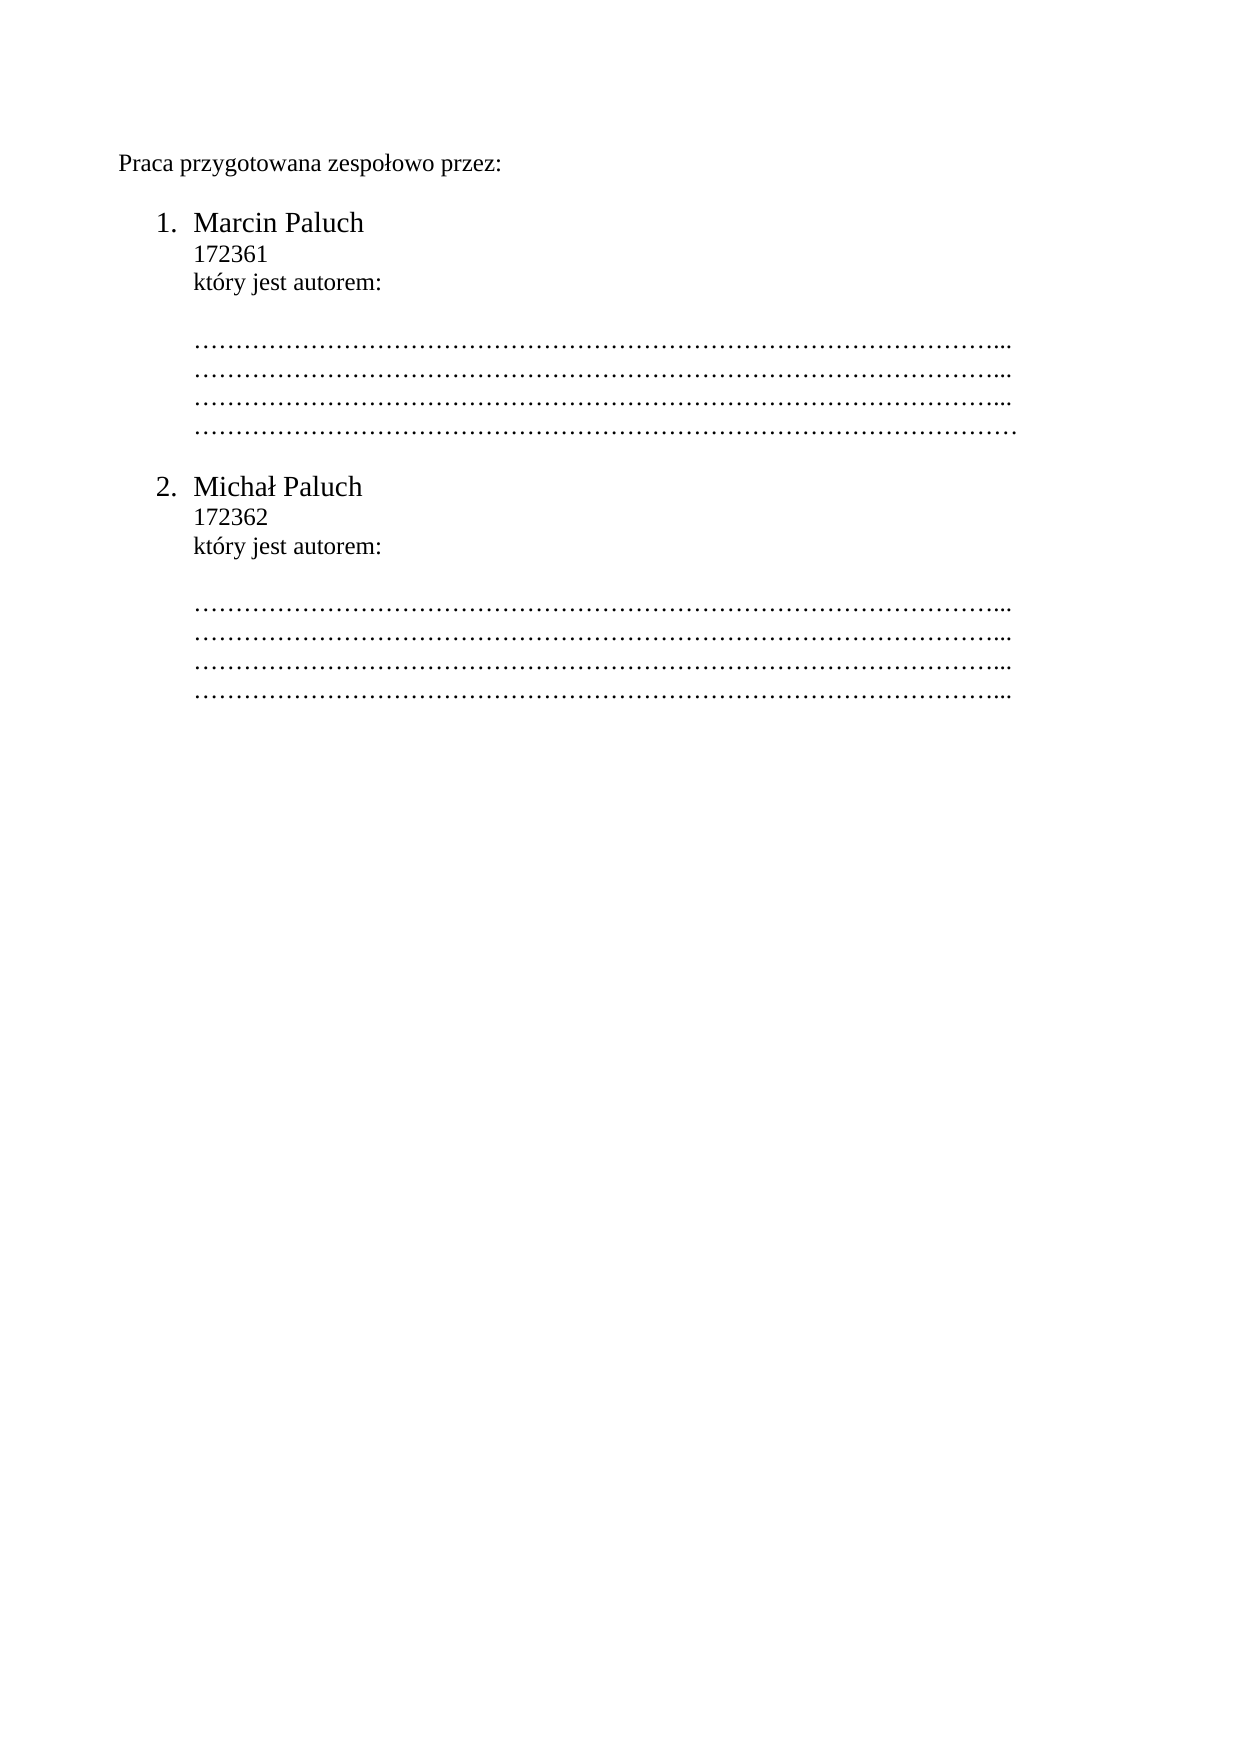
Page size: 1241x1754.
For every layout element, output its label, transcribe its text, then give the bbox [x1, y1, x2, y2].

list 172362 [156, 502, 1033, 531]
list Michał Paluch [156, 469, 1033, 502]
list który jest autorem: [156, 531, 1033, 560]
list Marcin Paluch [156, 205, 1033, 239]
list ……………………………………………………………………………………... ……………………………………………………………………………………... ……………………………………………………………………………………... ……………………………………………………………………………………… [156, 325, 1033, 440]
list ……………………………………………………………………………………... ……………………………………………………………………………………... ……………………………………………………………………………………... ……………………………………………………………………………………... [156, 588, 1033, 703]
list który jest autorem: [156, 267, 1033, 296]
list 172361 [156, 239, 1033, 267]
